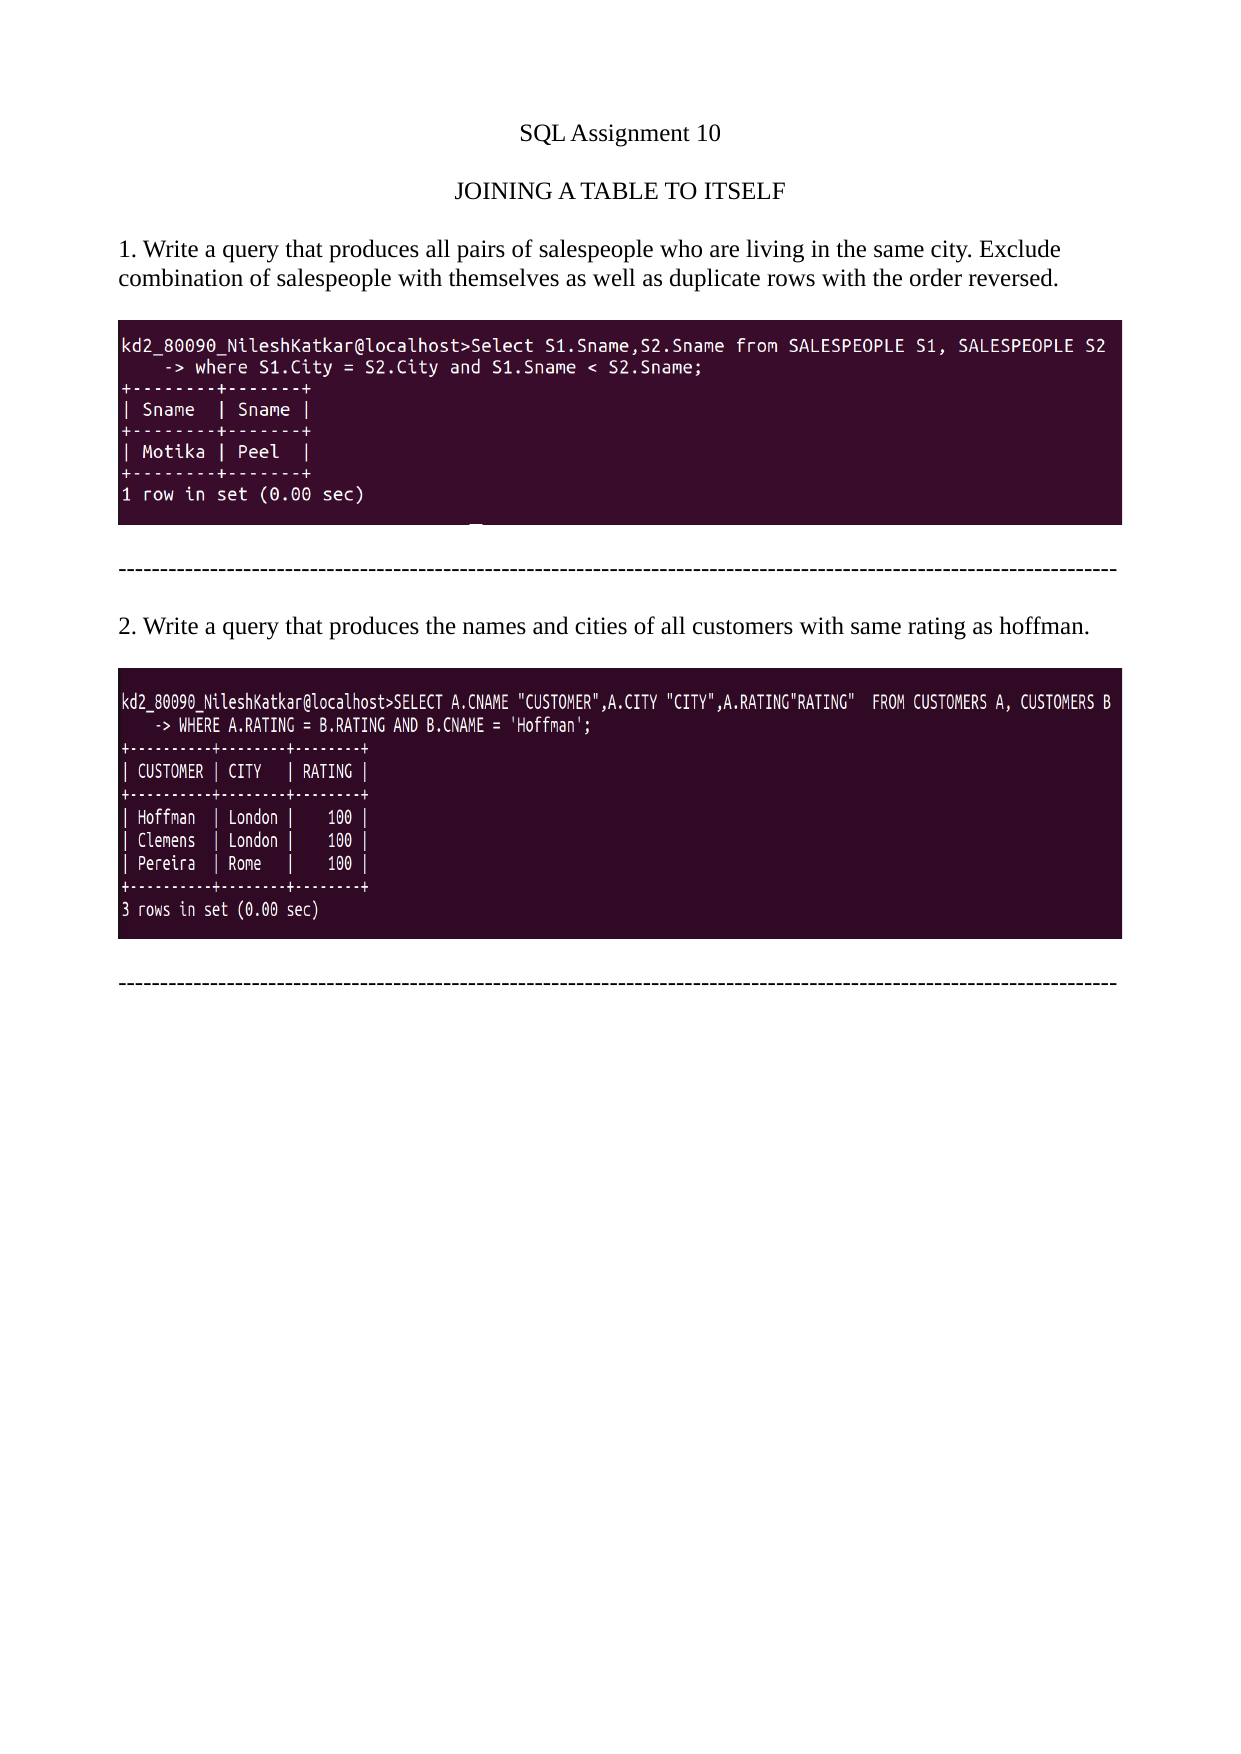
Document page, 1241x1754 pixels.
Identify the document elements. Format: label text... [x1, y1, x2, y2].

picture [118, 320, 1123, 525]
text JOINING A TABLE TO ITSELF [118, 176, 1122, 205]
text ------------------------------------------------------------------------------------------------------------------------ [118, 967, 1122, 996]
picture [118, 668, 1123, 939]
text ------------------------------------------------------------------------------------------------------------------------ [118, 553, 1122, 582]
text 1. Write a query that produces all pairs of salespeople who are living in the same city. Exclude combination of salespeople with themselves as well as duplicate rows with the order reversed. [118, 234, 1122, 291]
text 2. Write a query that produces the names and cities of all customers with same rating as hoffman. [118, 611, 1122, 639]
